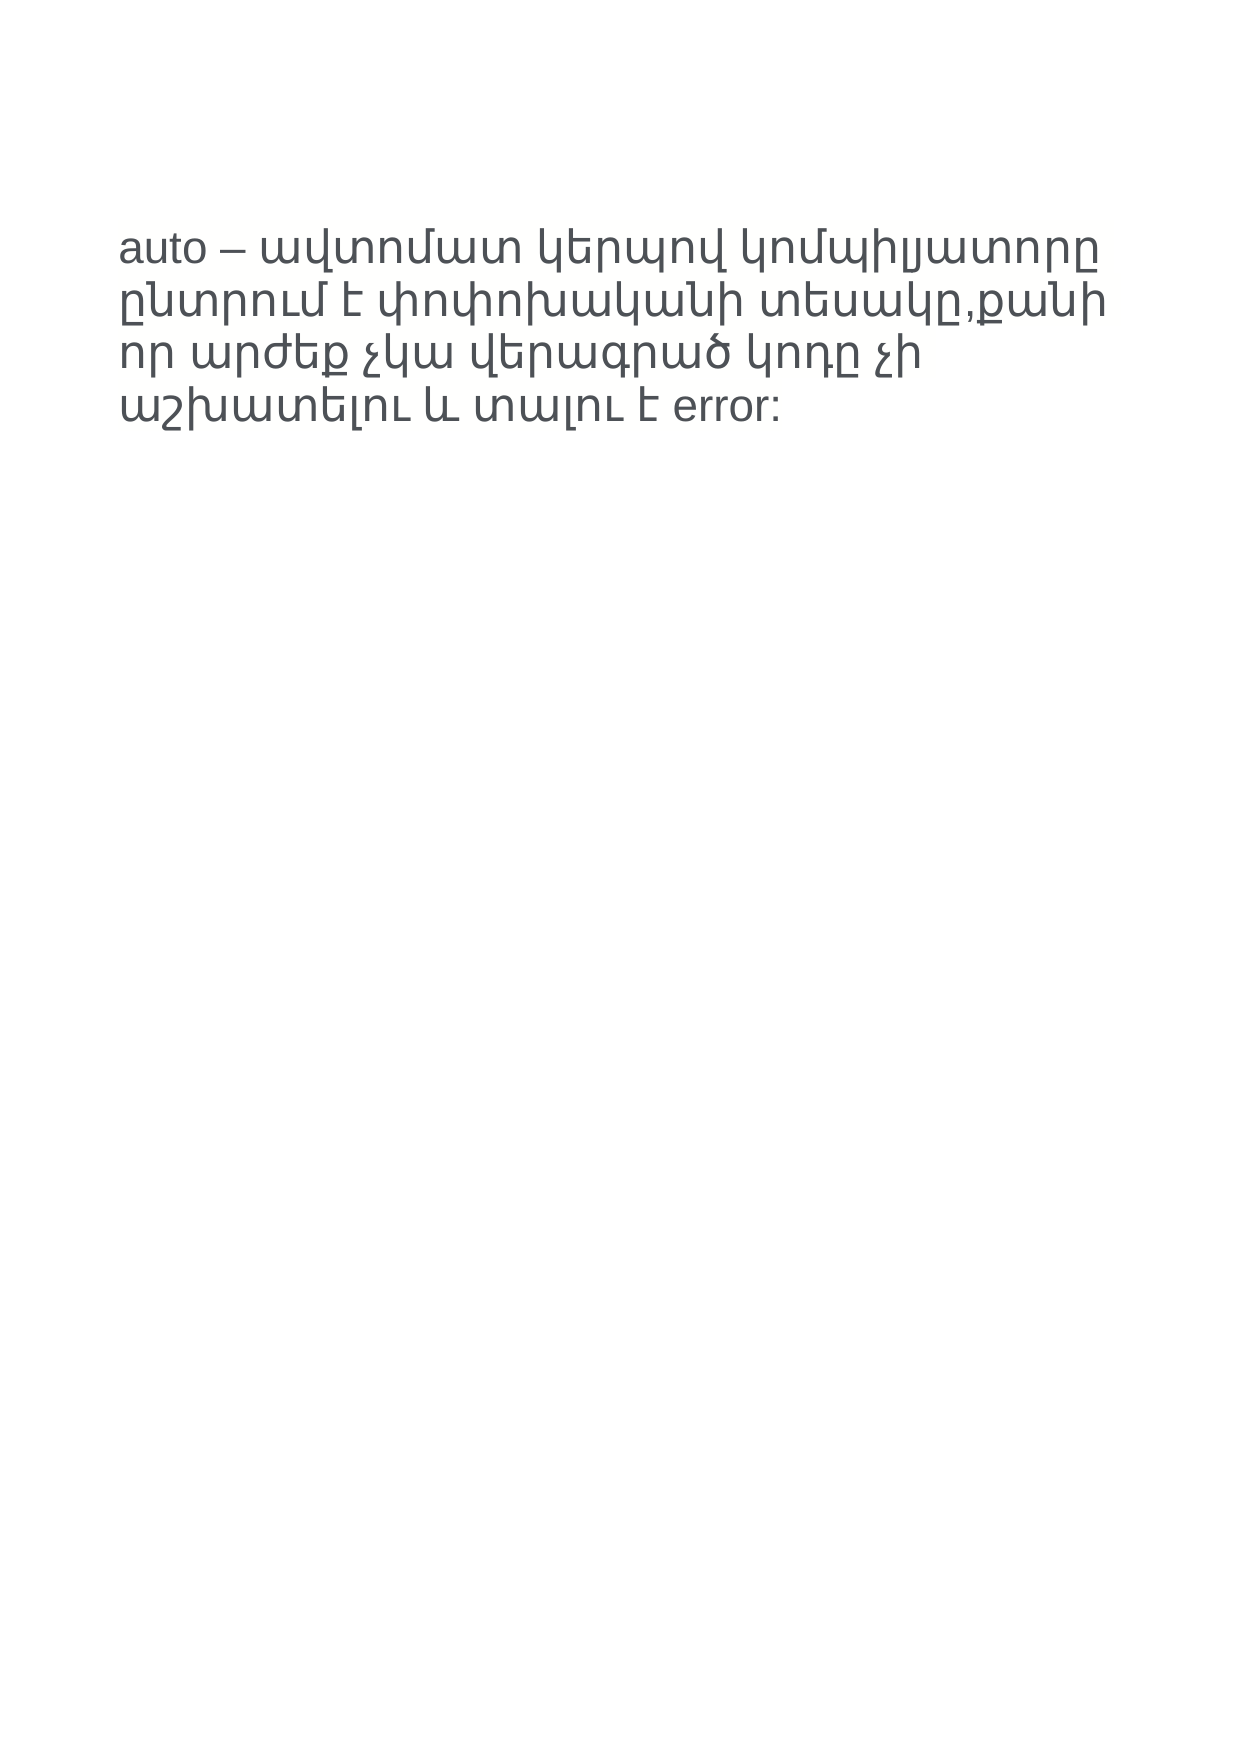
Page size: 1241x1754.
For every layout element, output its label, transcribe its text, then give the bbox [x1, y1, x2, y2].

text auto – ավտոմատ կերպով կոմպիլյատորը ընտրում է փոփոխականի տեսակը,քանի որ արժեք չկա վերագրած կոդը չի աշխատելու և տալու է error: [118, 220, 1122, 431]
